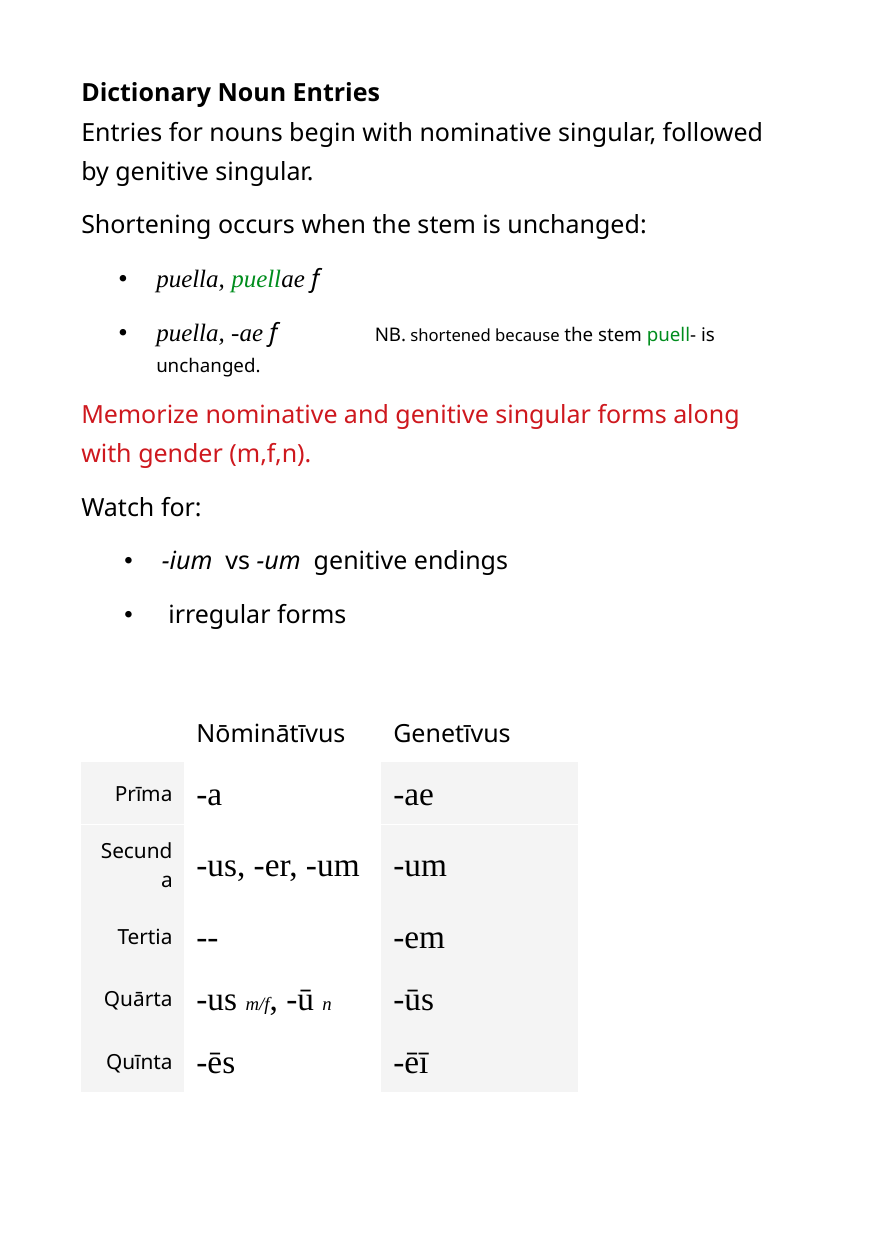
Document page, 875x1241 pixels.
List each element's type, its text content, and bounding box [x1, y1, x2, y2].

table_cell -ēī [381, 1030, 578, 1092]
table_cell -ae [381, 762, 578, 824]
text Shortening occurs when the stem is unchanged: [81, 207, 793, 241]
list -ium vs -um genitive endings [124, 543, 793, 577]
table_cell Quīnta [81, 1030, 184, 1092]
table_cell Secunda [81, 825, 184, 905]
table_header Nōminātīvus [184, 704, 381, 762]
list puella, puellae f [118, 261, 793, 295]
table_cell -us m/f, -ū n [184, 968, 381, 1030]
table_header [81, 704, 184, 762]
table_cell -ēs [184, 1030, 381, 1092]
table_cell Quārta [81, 968, 184, 1030]
table_header Genetīvus [381, 704, 578, 762]
list puella, -ae f NB. shortened because the stem puell- is unchanged. [118, 314, 793, 378]
table_cell -- [184, 905, 381, 968]
table_cell -em [381, 905, 578, 968]
table_cell Prīma [81, 762, 184, 824]
list irregular forms [124, 597, 793, 631]
table_cell -ūs [381, 968, 578, 1030]
text Watch for: [81, 489, 793, 523]
table_cell -a [184, 762, 381, 824]
table_cell -us, -er, -um [184, 825, 381, 905]
text Dictionary Noun Entries Entries for nouns begin with nominative singular, followed by genitive singular. [81, 75, 793, 187]
text Memorize nominative and genitive singular forms along with gender (m,f,n). [81, 396, 793, 469]
table_cell Tertia [81, 905, 184, 968]
table_cell -um [381, 825, 578, 905]
